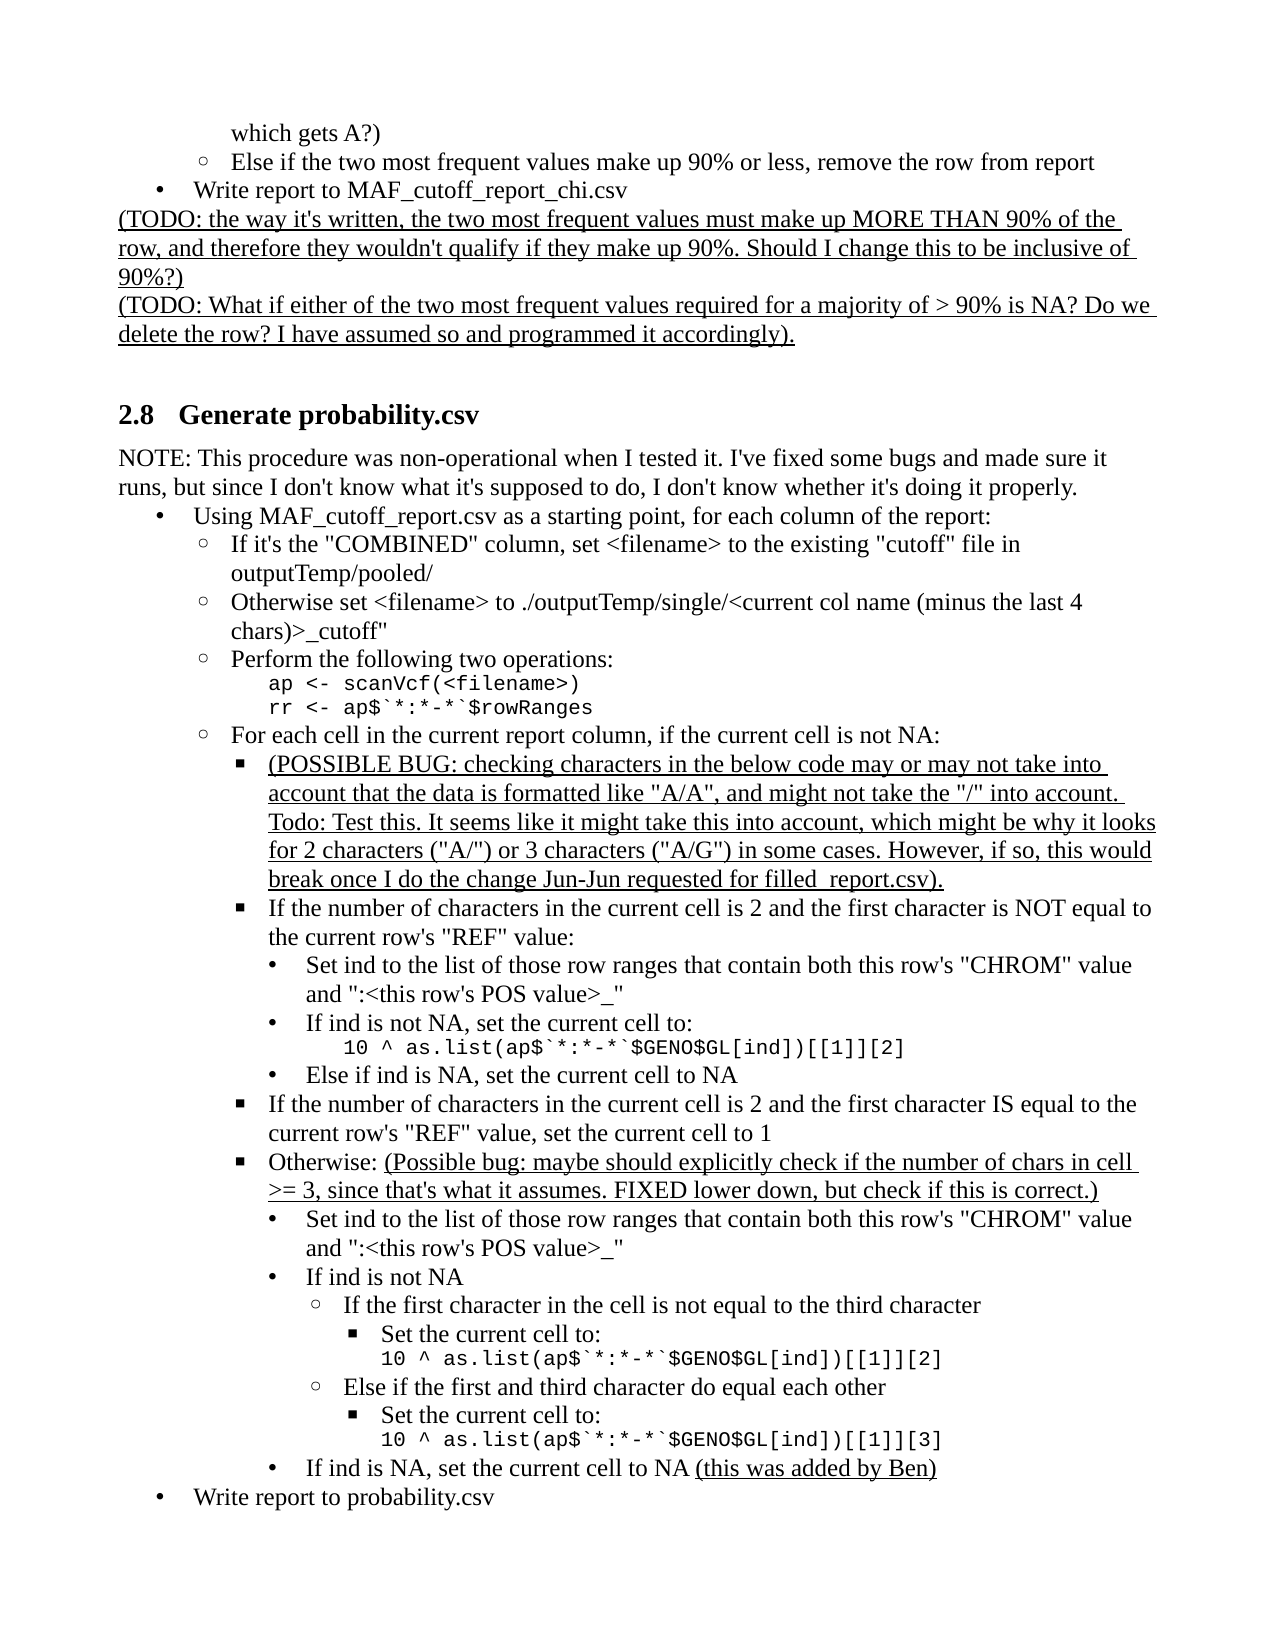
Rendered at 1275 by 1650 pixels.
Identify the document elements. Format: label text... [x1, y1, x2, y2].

list Set ind to the list of those row ranges that contain both this row's "CHROM" value and ":<this row's POS value>_" [268, 1204, 1157, 1262]
list Using MAF_cutoff_report.csv as a starting point, for each column of the report: [156, 501, 1157, 529]
list Write report to MAF_cutoff_report_chi.csv [156, 176, 1157, 204]
text NOTE: This procedure was non-operational when I tested it. I've fixed some bugs and made sure it runs, but since I don't know what it's supposed to do, I don't know whether it's doing it properly. [118, 443, 1157, 501]
text (TODO: What if either of the two most frequent values required for a majority of > 90% is NA? Do we [118, 291, 1157, 316]
list 10 ^ as.list(ap$`*:*-*`$GENO$GL[ind])[[1]][3] [343, 1429, 1157, 1453]
list Else if the two most frequent values make up 90% or less, remove the row from report [193, 147, 1157, 176]
list Perform the following two operations: [193, 644, 1157, 673]
subtitle Generate probability.csv [118, 398, 1157, 431]
list If the number of characters in the current cell is 2 and the first character is NOT equal to the current row's "REF" value: [231, 893, 1157, 951]
list Write report to probability.csv [156, 1482, 1157, 1510]
list Else if ind is NA, set the current cell to NA [268, 1061, 1157, 1089]
list If the number of characters in the current cell is 2 and the first character IS equal to the current row's "REF" value, set the current cell to 1 [231, 1089, 1157, 1147]
list (POSSIBLE BUG: checking characters in the below code may or may not take into account that the data is formatted like "A/A", and might not take the "/" into account. Todo: Test this. It seems like it might take this into account, which might be why it looks for 2 characters ("A/") or 3 characters ("A/G") in some cases. However, if so, this would break once I do the change Jun-Jun requested for filled_report.csv). [231, 749, 1157, 893]
list Else if the first and third character do equal each other [306, 1372, 1157, 1400]
list If it's the "COMBINED" column, set <filename> to the existing "cutoff" file in outputTemp/pooled/ [193, 529, 1157, 587]
list Set ind to the list of those row ranges that contain both this row's "CHROM" value and ":<this row's POS value>_" [268, 951, 1157, 1008]
list If ind is not NA, set the current cell to: [268, 1008, 1157, 1037]
list 10 ^ as.list(ap$`*:*-*`$GENO$GL[ind])[[1]][2] [306, 1037, 1157, 1061]
list ap <- scanVcf(<filename>) [231, 673, 1157, 697]
list Otherwise: (Possible bug: maybe should explicitly check if the number of chars in cell >= 3, since that's what it assumes. FIXED lower down, but check if this is correct.) [231, 1147, 1157, 1204]
list If ind is not NA [268, 1262, 1157, 1291]
list Set the current cell to: [343, 1319, 1157, 1348]
list 10 ^ as.list(ap$`*:*-*`$GENO$GL[ind])[[1]][2] [343, 1348, 1157, 1372]
text (TODO: the way it's written, the two most frequent values must make up MORE THAN 90% of the row, and therefore they wouldn't qualify if they make up 90%. Should I change this to be inclusive of 90%?) [118, 204, 1157, 291]
list Set the current cell to: [343, 1400, 1157, 1429]
list If ind is NA, set the current cell to NA (this was added by Ben) [268, 1453, 1157, 1482]
list If the first character in the cell is not equal to the third character [306, 1291, 1157, 1319]
list which gets A?) [193, 118, 1157, 147]
list For each cell in the current report column, if the current cell is not NA: [193, 721, 1157, 749]
list Otherwise set <filename> to ./outputTemp/single/<current col name (minus the last 4 chars)>_cutoff" [193, 587, 1157, 644]
text delete the row? I have assumed so and programmed it accordingly). [118, 317, 1157, 348]
list rr <- ap$`*:*-*`$rowRanges [231, 697, 1157, 721]
